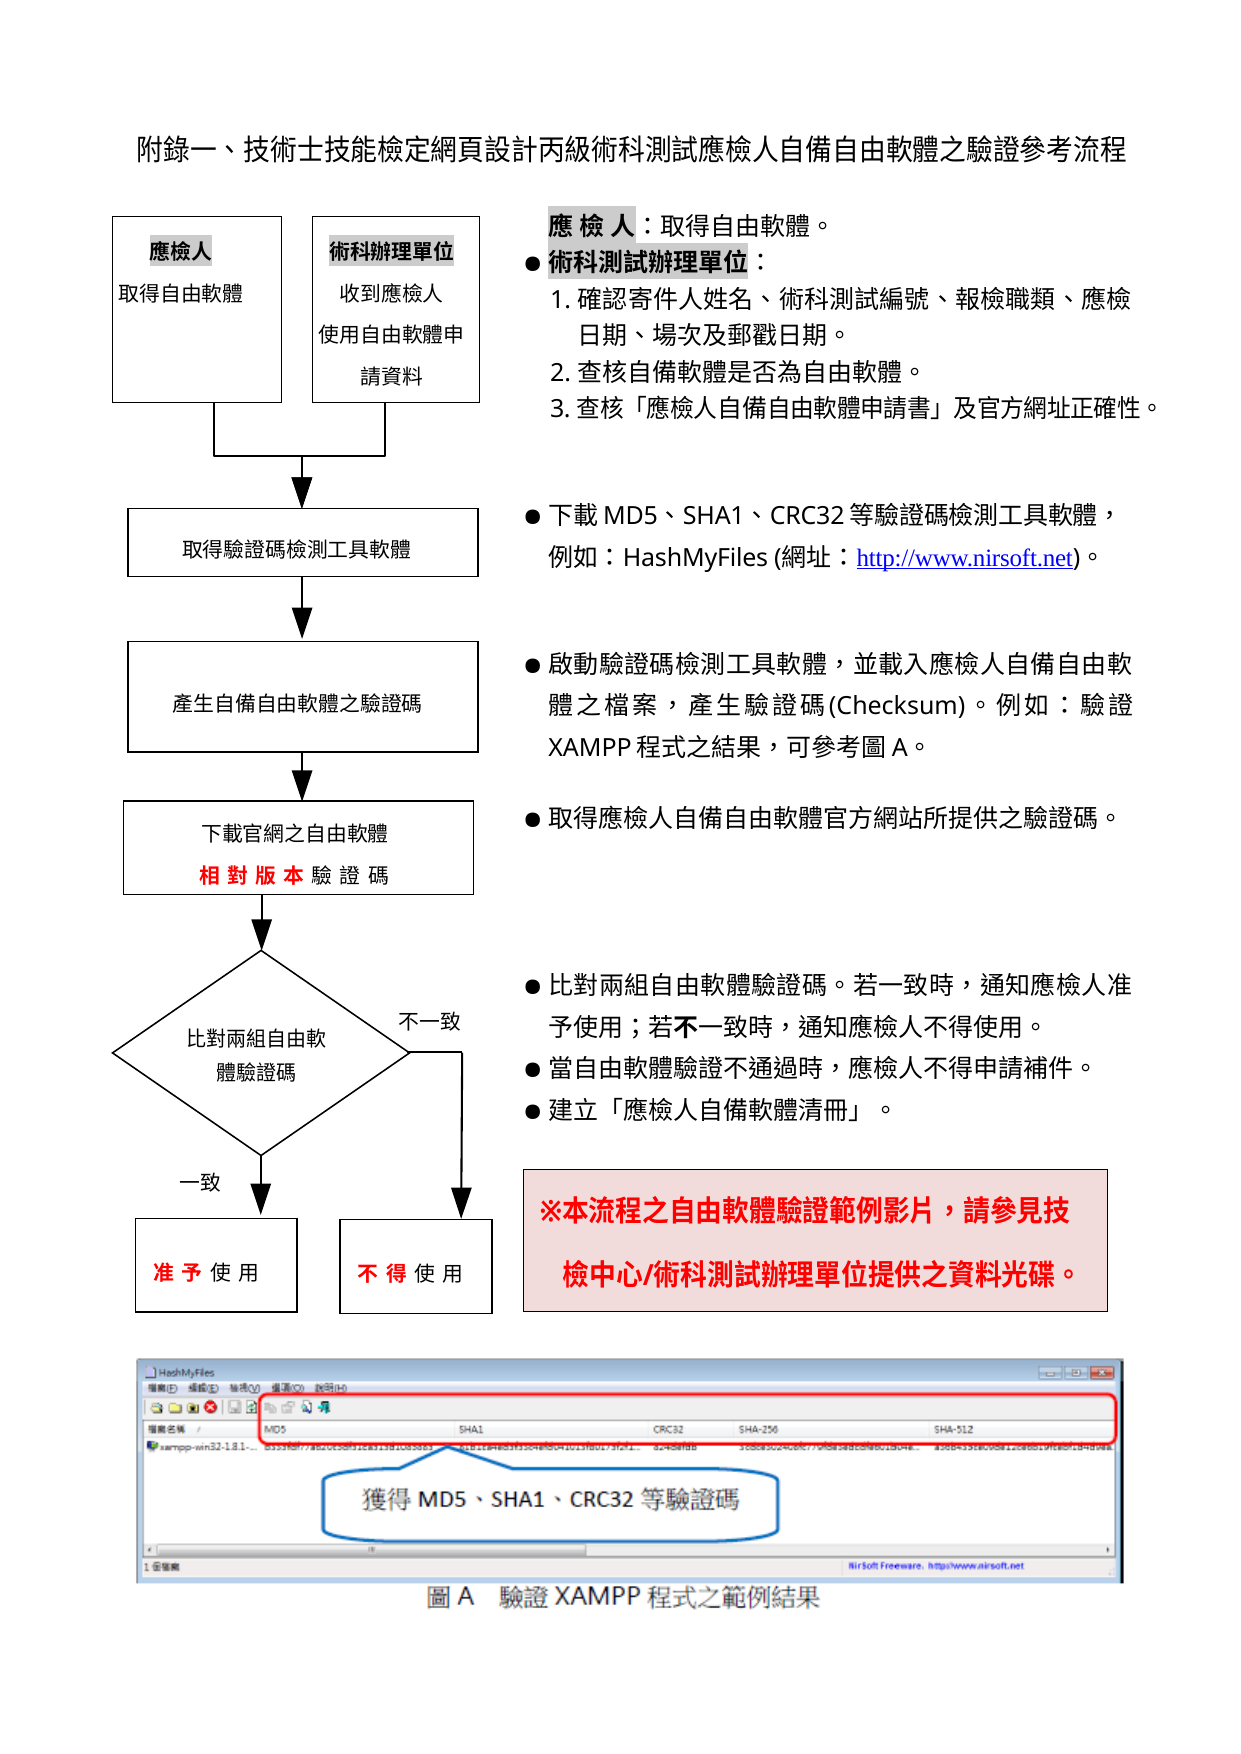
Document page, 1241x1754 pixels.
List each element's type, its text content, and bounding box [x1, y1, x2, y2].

list 下載MD5、SHA1、CRC32等驗證碼檢測工具軟體，例如：HashMyFiles (網址：http://www.nirsoft.net)。 [523, 491, 1142, 574]
list 取得應檢人自備自由軟體官方網站所提供之驗證碼。 [523, 794, 1142, 836]
list 建立「應檢人自備軟體清冊」。 [523, 1086, 1133, 1128]
subtitle 附錄一、技術士技能檢定網頁設計丙級術科測試應檢人自備自由軟體之驗證參考流程 [117, 127, 1146, 169]
list 比對兩組自由軟體驗證碼。若一致時，通知應檢人准予使用；若不一致時，通知應檢人不得使用。 [523, 961, 1133, 1044]
list 術科測試辦理單位： [523, 243, 1133, 279]
picture [132, 1351, 1130, 1631]
list 啟動驗證碼檢測工具軟體，並載入應檢人自備自由軟體之檔案，產生驗證碼(Checksum)。例如：驗證XAMPP程式之結果，可參考圖A。 [523, 640, 1133, 765]
list 當自由軟體驗證不通過時，應檢人不得申請補件。 [523, 1044, 1133, 1086]
list 應檢人：取得自由軟體。 [523, 206, 1133, 243]
list 確認寄件人姓名、術科測試編號、報檢職類、應檢日期、場次及郵戳日期。 [550, 279, 1133, 352]
text ※本流程之自由軟體驗證範例影片，請參見技檢中心/術科測試辦理單位提供之資料光碟。 [539, 1188, 1092, 1294]
list 查核自備軟體是否為自由軟體。 [550, 352, 1133, 388]
list 查核「應檢人自備自由軟體申請書」及官方網址正確性。 [550, 388, 1172, 425]
